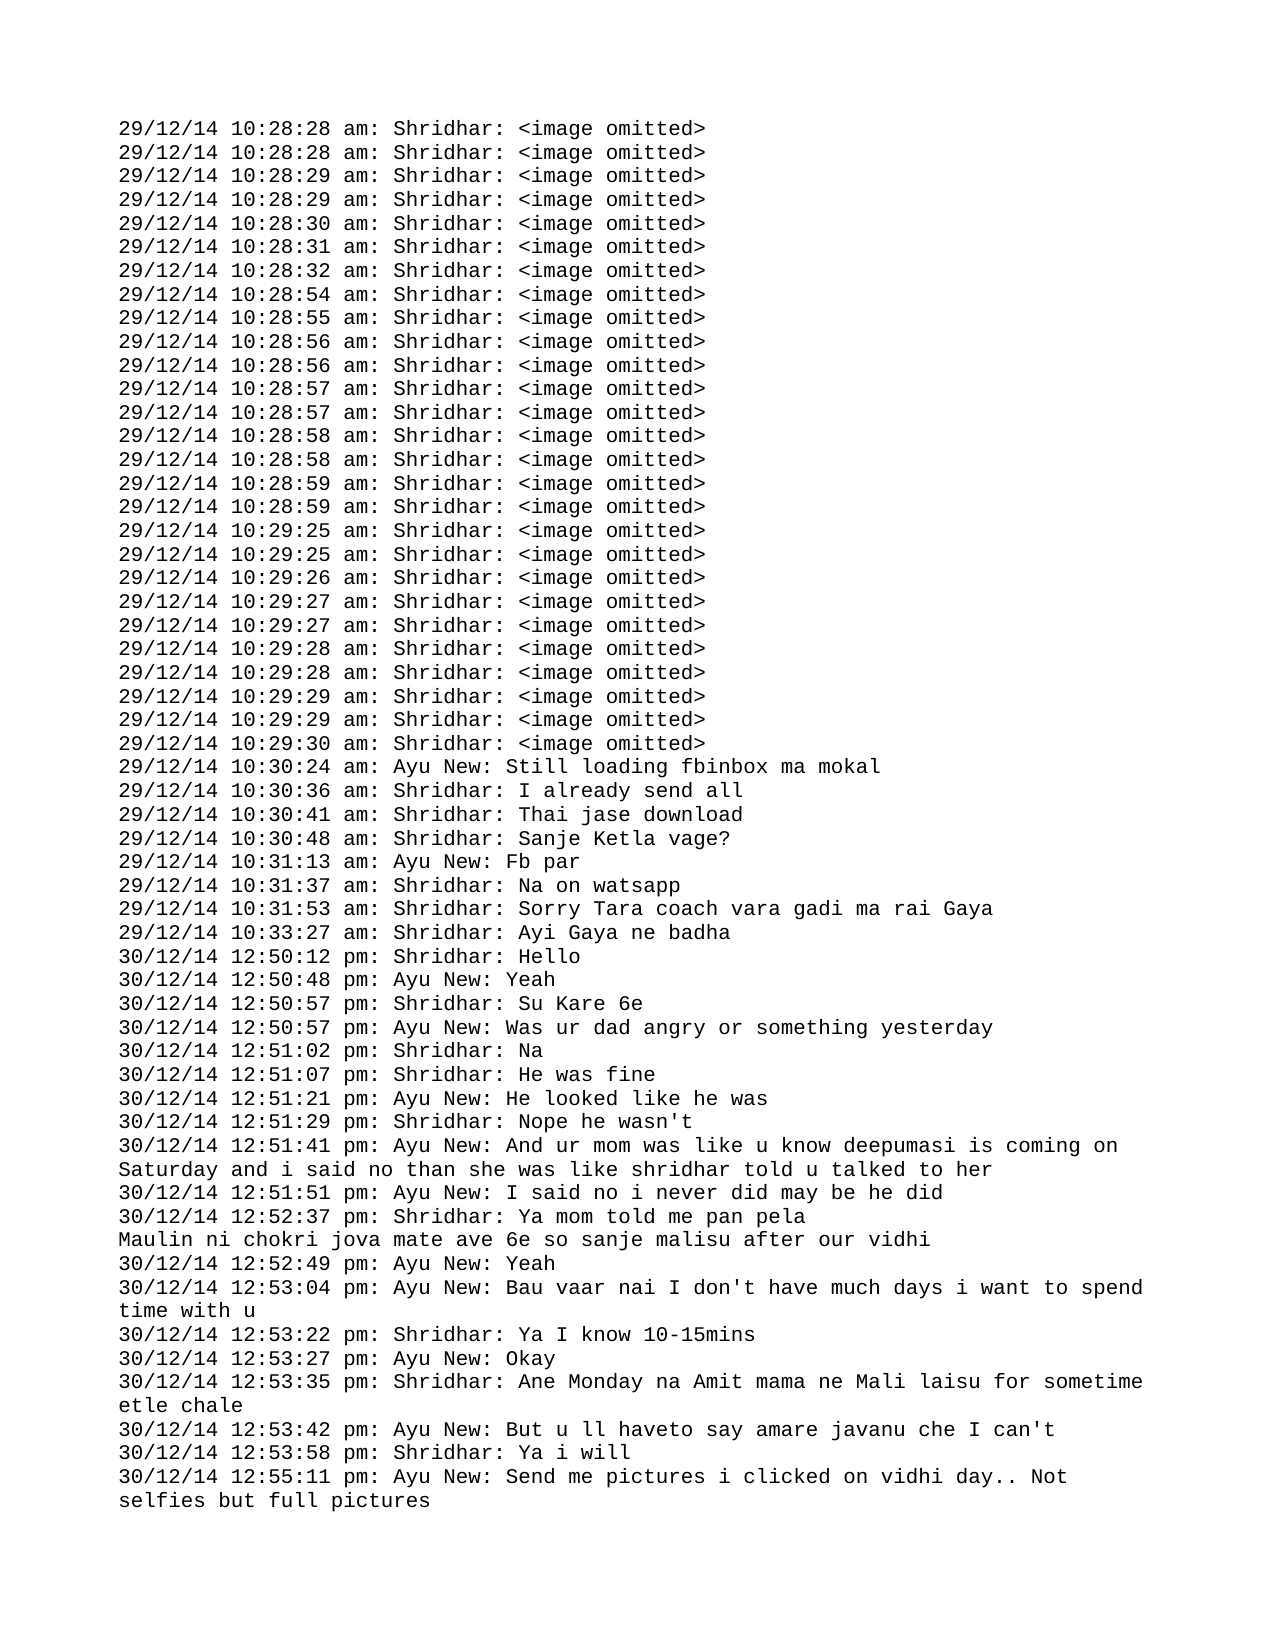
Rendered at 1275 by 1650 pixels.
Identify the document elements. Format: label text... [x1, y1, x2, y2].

text 29/12/14 10:29:25 am: Shridhar: <image omitted> [118, 544, 1157, 567]
text 29/12/14 10:29:28 am: Shridhar: <image omitted> [118, 638, 1157, 662]
text 29/12/14 10:28:29 am: Shridhar: <image omitted> [118, 189, 1157, 213]
text 29/12/14 10:29:25 am: Shridhar: <image omitted> [118, 520, 1157, 544]
text 29/12/14 10:28:56 am: Shridhar: <image omitted> [118, 331, 1157, 354]
text 29/12/14 10:30:41 am: Shridhar: Thai jase download [118, 804, 1157, 827]
text 30/12/14 12:53:04 pm: Ayu New: Bau vaar nai I don't have much days i want to spend time with u [118, 1277, 1157, 1324]
text 30/12/14 12:53:42 pm: Ayu New: But u ll haveto say amare javanu che I can't [118, 1419, 1157, 1442]
text 30/12/14 12:51:02 pm: Shridhar: Na [118, 1040, 1157, 1064]
text 29/12/14 10:28:32 am: Shridhar: <image omitted> [118, 260, 1157, 284]
text 29/12/14 10:29:27 am: Shridhar: <image omitted> [118, 591, 1157, 615]
text 29/12/14 10:28:58 am: Shridhar: <image omitted> [118, 449, 1157, 473]
text 29/12/14 10:28:31 am: Shridhar: <image omitted> [118, 236, 1157, 260]
text 30/12/14 12:52:49 pm: Ayu New: Yeah [118, 1253, 1157, 1277]
text 30/12/14 12:51:07 pm: Shridhar: He was fine [118, 1064, 1157, 1088]
text 29/12/14 10:33:27 am: Shridhar: Ayi Gaya ne badha [118, 922, 1157, 946]
text 29/12/14 10:30:36 am: Shridhar: I already send all [118, 780, 1157, 804]
text 29/12/14 10:30:48 am: Shridhar: Sanje Ketla vage? [118, 827, 1157, 851]
text 30/12/14 12:51:41 pm: Ayu New: And ur mom was like u know deepumasi is coming on Saturday and i said no than she was like shridhar told u talked to her [118, 1135, 1157, 1182]
text 29/12/14 10:28:54 am: Shridhar: <image omitted> [118, 284, 1157, 307]
text 29/12/14 10:31:13 am: Ayu New: Fb par [118, 851, 1157, 875]
text 30/12/14 12:51:29 pm: Shridhar: Nope he wasn't [118, 1111, 1157, 1135]
text 30/12/14 12:53:27 pm: Ayu New: Okay [118, 1348, 1157, 1371]
text 29/12/14 10:28:29 am: Shridhar: <image omitted> [118, 165, 1157, 189]
text 30/12/14 12:50:48 pm: Ayu New: Yeah [118, 969, 1157, 993]
text 29/12/14 10:29:30 am: Shridhar: <image omitted> [118, 733, 1157, 757]
text 30/12/14 12:50:12 pm: Shridhar: Hello [118, 946, 1157, 969]
text 29/12/14 10:28:28 am: Shridhar: <image omitted> [118, 142, 1157, 165]
text 29/12/14 10:31:37 am: Shridhar: Na on watsapp [118, 875, 1157, 898]
text 30/12/14 12:52:37 pm: Shridhar: Ya mom told me pan pela [118, 1206, 1157, 1229]
text 29/12/14 10:28:57 am: Shridhar: <image omitted> [118, 402, 1157, 426]
text 29/12/14 10:29:28 am: Shridhar: <image omitted> [118, 662, 1157, 686]
text 30/12/14 12:53:58 pm: Shridhar: Ya i will [118, 1442, 1157, 1466]
text 29/12/14 10:30:24 am: Ayu New: Still loading fbinbox ma mokal [118, 757, 1157, 780]
text 30/12/14 12:50:57 pm: Ayu New: Was ur dad angry or something yesterday [118, 1017, 1157, 1040]
text 30/12/14 12:51:21 pm: Ayu New: He looked like he was [118, 1088, 1157, 1111]
text 29/12/14 10:28:57 am: Shridhar: <image omitted> [118, 378, 1157, 402]
text 29/12/14 10:28:55 am: Shridhar: <image omitted> [118, 307, 1157, 331]
text 30/12/14 12:55:11 pm: Ayu New: Send me pictures i clicked on vidhi day.. Not selfies but full pictures [118, 1466, 1157, 1513]
text 29/12/14 10:28:59 am: Shridhar: <image omitted> [118, 496, 1157, 520]
text 30/12/14 12:53:35 pm: Shridhar: Ane Monday na Amit mama ne Mali laisu for sometime etle chale [118, 1371, 1157, 1419]
text 30/12/14 12:51:51 pm: Ayu New: I said no i never did may be he did [118, 1182, 1157, 1206]
text 29/12/14 10:29:26 am: Shridhar: <image omitted> [118, 567, 1157, 591]
text 29/12/14 10:29:29 am: Shridhar: <image omitted> [118, 709, 1157, 733]
text 30/12/14 12:50:57 pm: Shridhar: Su Kare 6e [118, 993, 1157, 1017]
text 29/12/14 10:29:27 am: Shridhar: <image omitted> [118, 615, 1157, 638]
text 29/12/14 10:29:29 am: Shridhar: <image omitted> [118, 686, 1157, 709]
text 29/12/14 10:28:58 am: Shridhar: <image omitted> [118, 426, 1157, 449]
text 29/12/14 10:31:53 am: Shridhar: Sorry Tara coach vara gadi ma rai Gaya [118, 898, 1157, 922]
text 30/12/14 12:53:22 pm: Shridhar: Ya I know 10-15mins [118, 1324, 1157, 1348]
text 29/12/14 10:28:59 am: Shridhar: <image omitted> [118, 473, 1157, 496]
text 29/12/14 10:28:56 am: Shridhar: <image omitted> [118, 354, 1157, 378]
text 29/12/14 10:28:28 am: Shridhar: <image omitted> [118, 118, 1157, 142]
text Maulin ni chokri jova mate ave 6e so sanje malisu after our vidhi [118, 1229, 1157, 1253]
text 29/12/14 10:28:30 am: Shridhar: <image omitted> [118, 213, 1157, 236]
